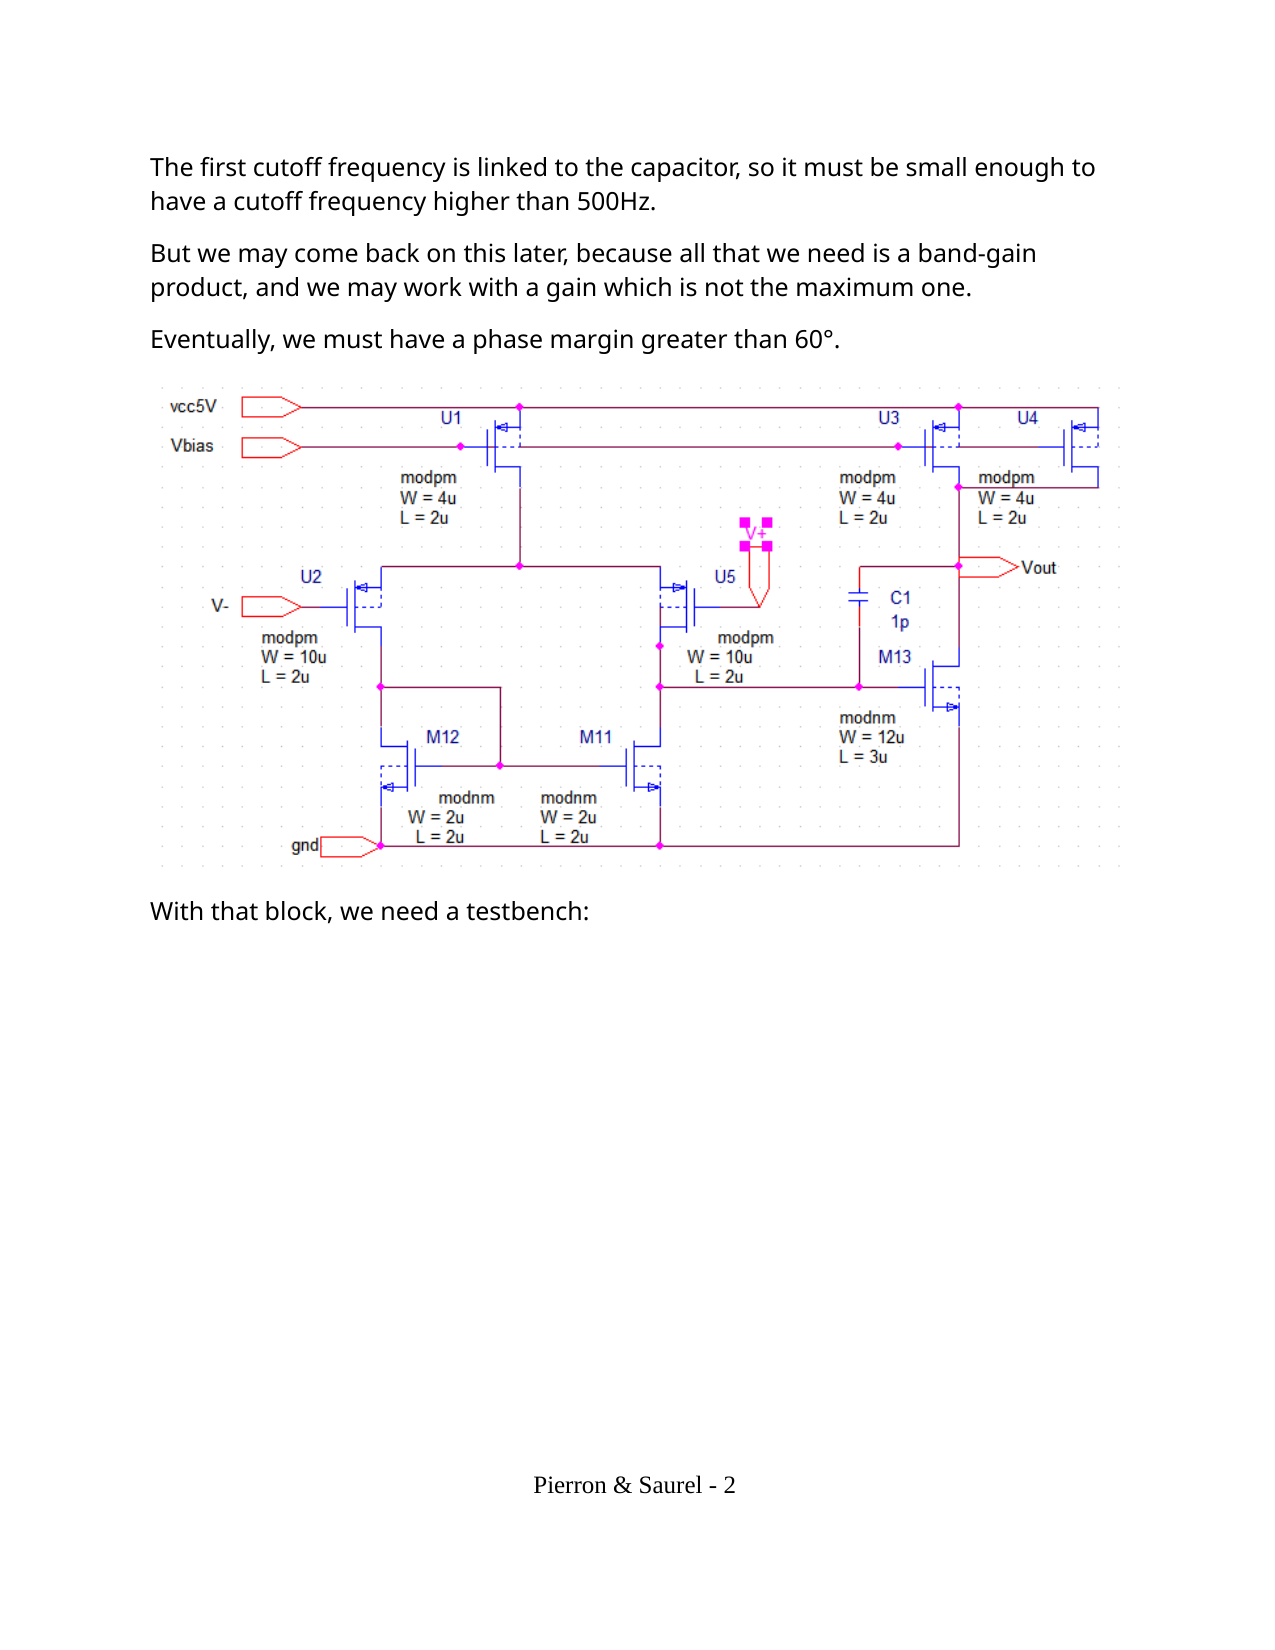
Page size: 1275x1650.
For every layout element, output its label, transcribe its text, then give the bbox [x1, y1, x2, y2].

text Eventually, we must have a phase margin greater than 60°. [150, 322, 1125, 356]
picture [150, 374, 1129, 876]
text With that block, we need a testbench: [150, 893, 1125, 927]
text The first cutoff frequency is linked to the capacitor, so it must be small enough to have a cutoff frequency higher than 500Hz. [150, 150, 1125, 218]
text But we may come back on this later, because all that we need is a band-gain product, and we may work with a gain which is not the maximum one. [150, 236, 1125, 304]
